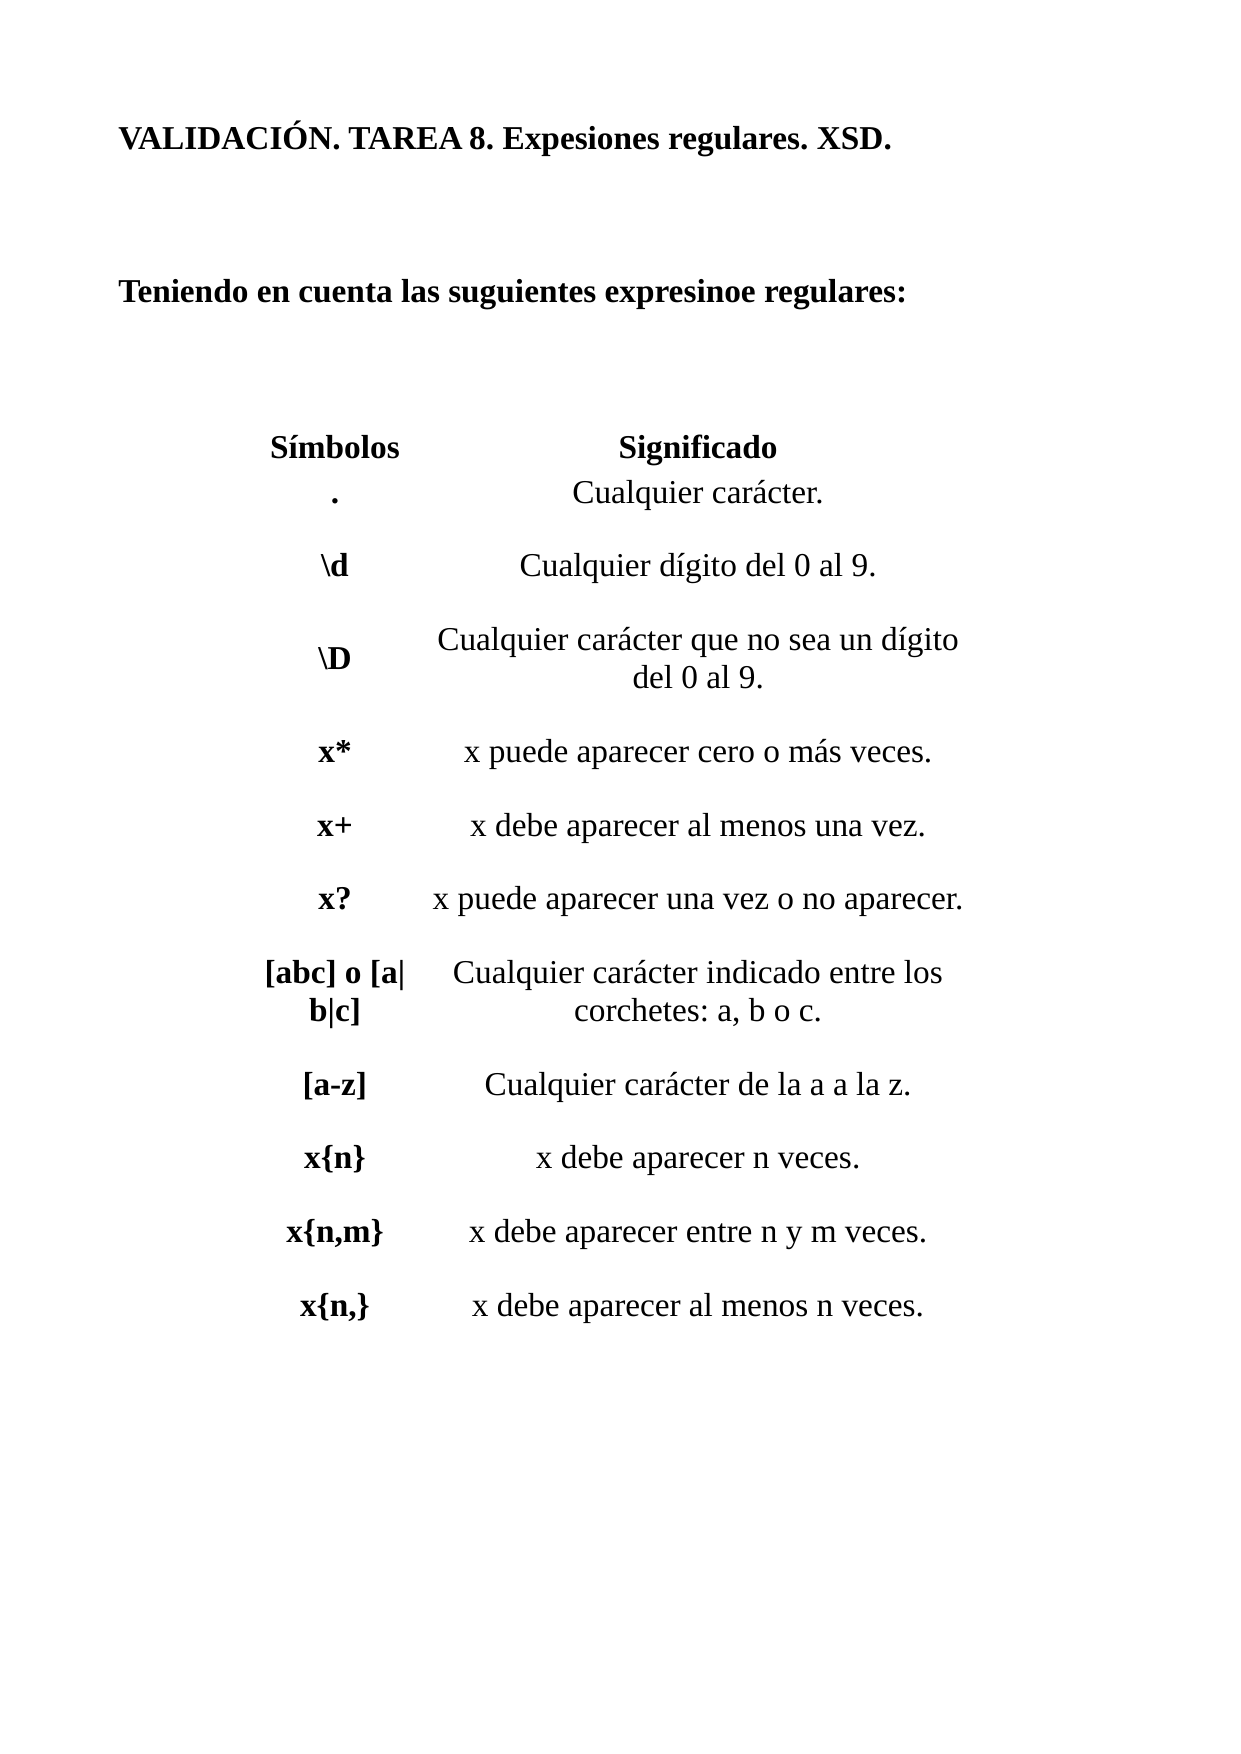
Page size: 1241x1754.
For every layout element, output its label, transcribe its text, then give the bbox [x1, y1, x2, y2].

table_cell \D [257, 616, 412, 728]
table_header Símbolos [257, 425, 412, 469]
table_cell x debe aparecer entre n y m veces. [413, 1209, 983, 1282]
text VALIDACIÓN. TAREA 8. Expesiones regulares. XSD. [118, 118, 1122, 156]
text Teniendo en cuenta las suguientes expresinoe regulares: [118, 271, 1122, 310]
table_cell x{n,m} [257, 1209, 412, 1282]
table_header Significado [413, 425, 983, 469]
table_cell . [257, 469, 412, 543]
table_cell x puede aparecer cero o más veces. [413, 728, 983, 802]
table_cell x{n} [257, 1135, 412, 1208]
table_cell [abc] o [a|b|c] [257, 949, 412, 1061]
table_cell Cualquier carácter que no sea un dígito del 0 al 9. [413, 616, 983, 728]
table_cell [a-z] [257, 1061, 412, 1135]
table_cell Cualquier carácter. [413, 469, 983, 543]
table_cell x+ [257, 802, 412, 876]
table_cell x{n,} [257, 1282, 412, 1356]
table_cell Cualquier carácter indicado entre los corchetes: a, b o c. [413, 949, 983, 1061]
table_cell Cualquier carácter de la a a la z. [413, 1061, 983, 1135]
table_cell x debe aparecer al menos una vez. [413, 802, 983, 876]
table_cell x debe aparecer al menos n veces. [413, 1282, 983, 1356]
table_cell x puede aparecer una vez o no aparecer. [413, 876, 983, 949]
table_cell x* [257, 728, 412, 802]
table_cell \d [257, 543, 412, 616]
table_cell x? [257, 876, 412, 949]
table_cell x debe aparecer n veces. [413, 1135, 983, 1208]
table_cell Cualquier dígito del 0 al 9. [413, 543, 983, 616]
